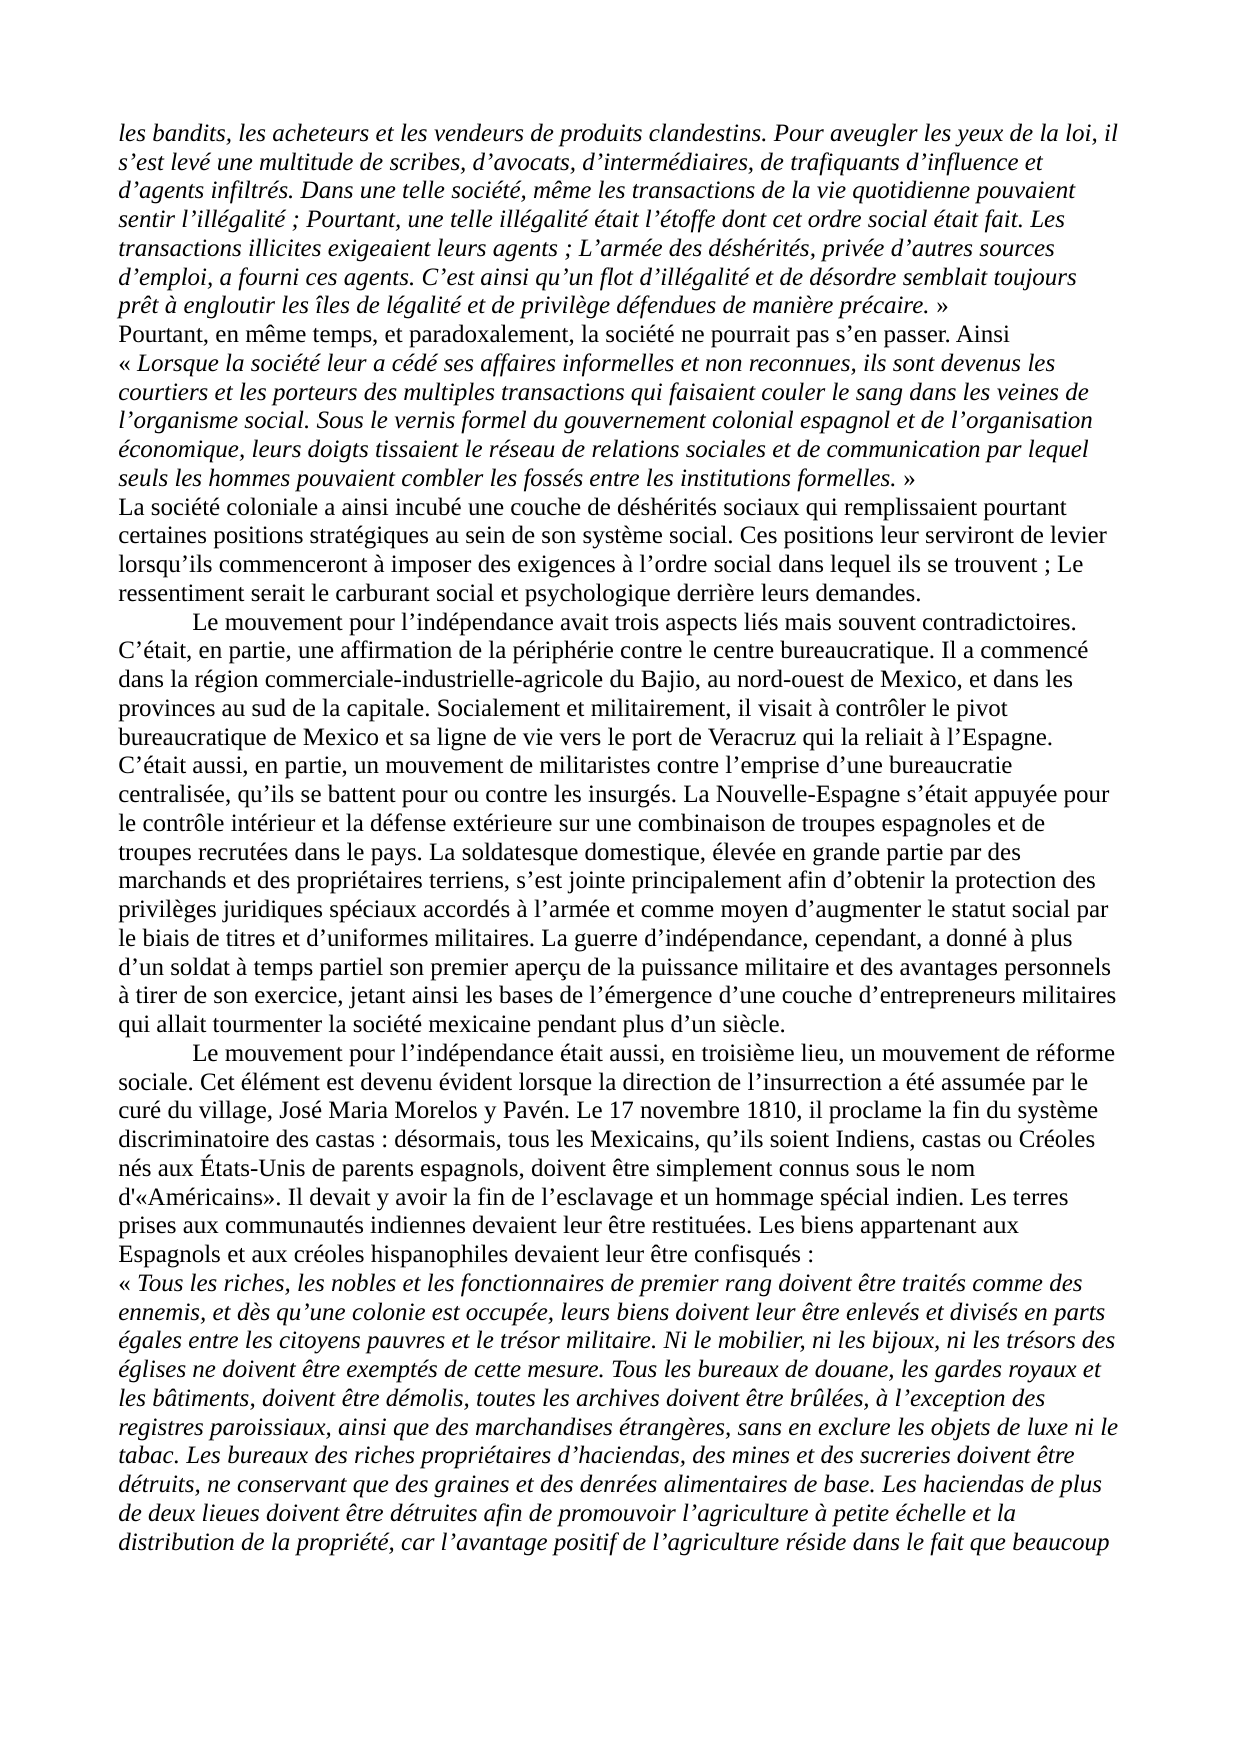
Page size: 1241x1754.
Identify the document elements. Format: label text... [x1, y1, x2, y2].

text Le mouvement pour l’indépendance était aussi, en troisième lieu, un mouvement de réforme sociale. Cet élément est devenu évident lorsque la direction de l’insurrection a été assumée par le curé du village, José Maria Morelos y Pavén. Le 17 novembre 1810, il proclame la fin du système discriminatoire des castas : désormais, tous les Mexicains, qu’ils soient Indiens, castas ou Créoles nés aux États-Unis de parents espagnols, doivent être simplement connus sous le nom d'«Américains». Il devait y avoir la fin de l’esclavage et un hommage spécial indien. Les terres prises aux communautés indiennes devaient leur être restituées. Les biens appartenant aux Espagnols et aux créoles hispanophiles devaient leur être confisqués : [118, 1038, 1122, 1268]
text La société coloniale a ainsi incubé une couche de déshérités sociaux qui remplissaient pourtant certaines positions stratégiques au sein de son système social. Ces positions leur serviront de levier lorsqu’ils commenceront à imposer des exigences à l’ordre social dans lequel ils se trouvent ; Le ressentiment serait le carburant social et psychologique derrière leurs demandes. [118, 492, 1122, 607]
text « Tous les riches, les nobles et les fonctionnaires de premier rang doivent être traités comme des ennemis, et dès qu’une colonie est occupée, leurs biens doivent leur être enlevés et divisés en parts égales entre les citoyens pauvres et le trésor militaire. Ni le mobilier, ni les bijoux, ni les trésors des églises ne doivent être exemptés de cette mesure. Tous les bureaux de douane, les gardes royaux et les bâtiments, doivent être démolis, toutes les archives doivent être brûlées, à l’exception des registres paroissiaux, ainsi que des marchandises étrangères, sans en exclure les objets de luxe ni le tabac. Les bureaux des riches propriétaires d’haciendas, des mines et des sucreries doivent être détruits, ne conservant que des graines et des denrées alimentaires de base. Les haciendas de plus de deux lieues doivent être détruites afin de promouvoir l’agriculture à petite échelle et la distribution de la propriété, car l’avantage positif de l’agriculture réside dans le fait que beaucoup [118, 1268, 1122, 1556]
text Pourtant, en même temps, et paradoxalement, la société ne pourrait pas s’en passer. Ainsi [118, 319, 1122, 348]
text les bandits, les acheteurs et les vendeurs de produits clandestins. Pour aveugler les yeux de la loi, il s’est levé une multitude de scribes, d’avocats, d’intermédiaires, de trafiquants d’influence et d’agents infiltrés. Dans une telle société, même les transactions de la vie quotidienne pouvaient sentir l’illégalité ; Pourtant, une telle illégalité était l’étoffe dont cet ordre social était fait. Les transactions illicites exigeaient leurs agents ; L’armée des déshérités, privée d’autres sources d’emploi, a fourni ces agents. C’est ainsi qu’un flot d’illégalité et de désordre semblait toujours prêt à engloutir les îles de légalité et de privilège défendues de manière précaire. » [118, 118, 1122, 319]
text Le mouvement pour l’indépendance avait trois aspects liés mais souvent contradictoires. C’était, en partie, une affirmation de la périphérie contre le centre bureaucratique. Il a commencé dans la région commerciale-industrielle-agricole du Bajio, au nord-ouest de Mexico, et dans les provinces au sud de la capitale. Socialement et militairement, il visait à contrôler le pivot bureaucratique de Mexico et sa ligne de vie vers le port de Veracruz qui la reliait à l’Espagne. C’était aussi, en partie, un mouvement de militaristes contre l’emprise d’une bureaucratie centralisée, qu’ils se battent pour ou contre les insurgés. La Nouvelle-Espagne s’était appuyée pour le contrôle intérieur et la défense extérieure sur une combinaison de troupes espagnoles et de troupes recrutées dans le pays. La soldatesque domestique, élevée en grande partie par des marchands et des propriétaires terriens, s’est jointe principalement afin d’obtenir la protection des privilèges juridiques spéciaux accordés à l’armée et comme moyen d’augmenter le statut social par le biais de titres et d’uniformes militaires. La guerre d’indépendance, cependant, a donné à plus d’un soldat à temps partiel son premier aperçu de la puissance militaire et des avantages personnels à tirer de son exercice, jetant ainsi les bases de l’émergence d’une couche d’entrepreneurs militaires qui allait tourmenter la société mexicaine pendant plus d’un siècle. [118, 607, 1122, 1038]
text « Lorsque la société leur a cédé ses affaires informelles et non reconnues, ils sont devenus les courtiers et les porteurs des multiples transactions qui faisaient couler le sang dans les veines de l’organisme social. Sous le vernis formel du gouvernement colonial espagnol et de l’organisation économique, leurs doigts tissaient le réseau de relations sociales et de communication par lequel seuls les hommes pouvaient combler les fossés entre les institutions formelles. » [118, 348, 1122, 492]
